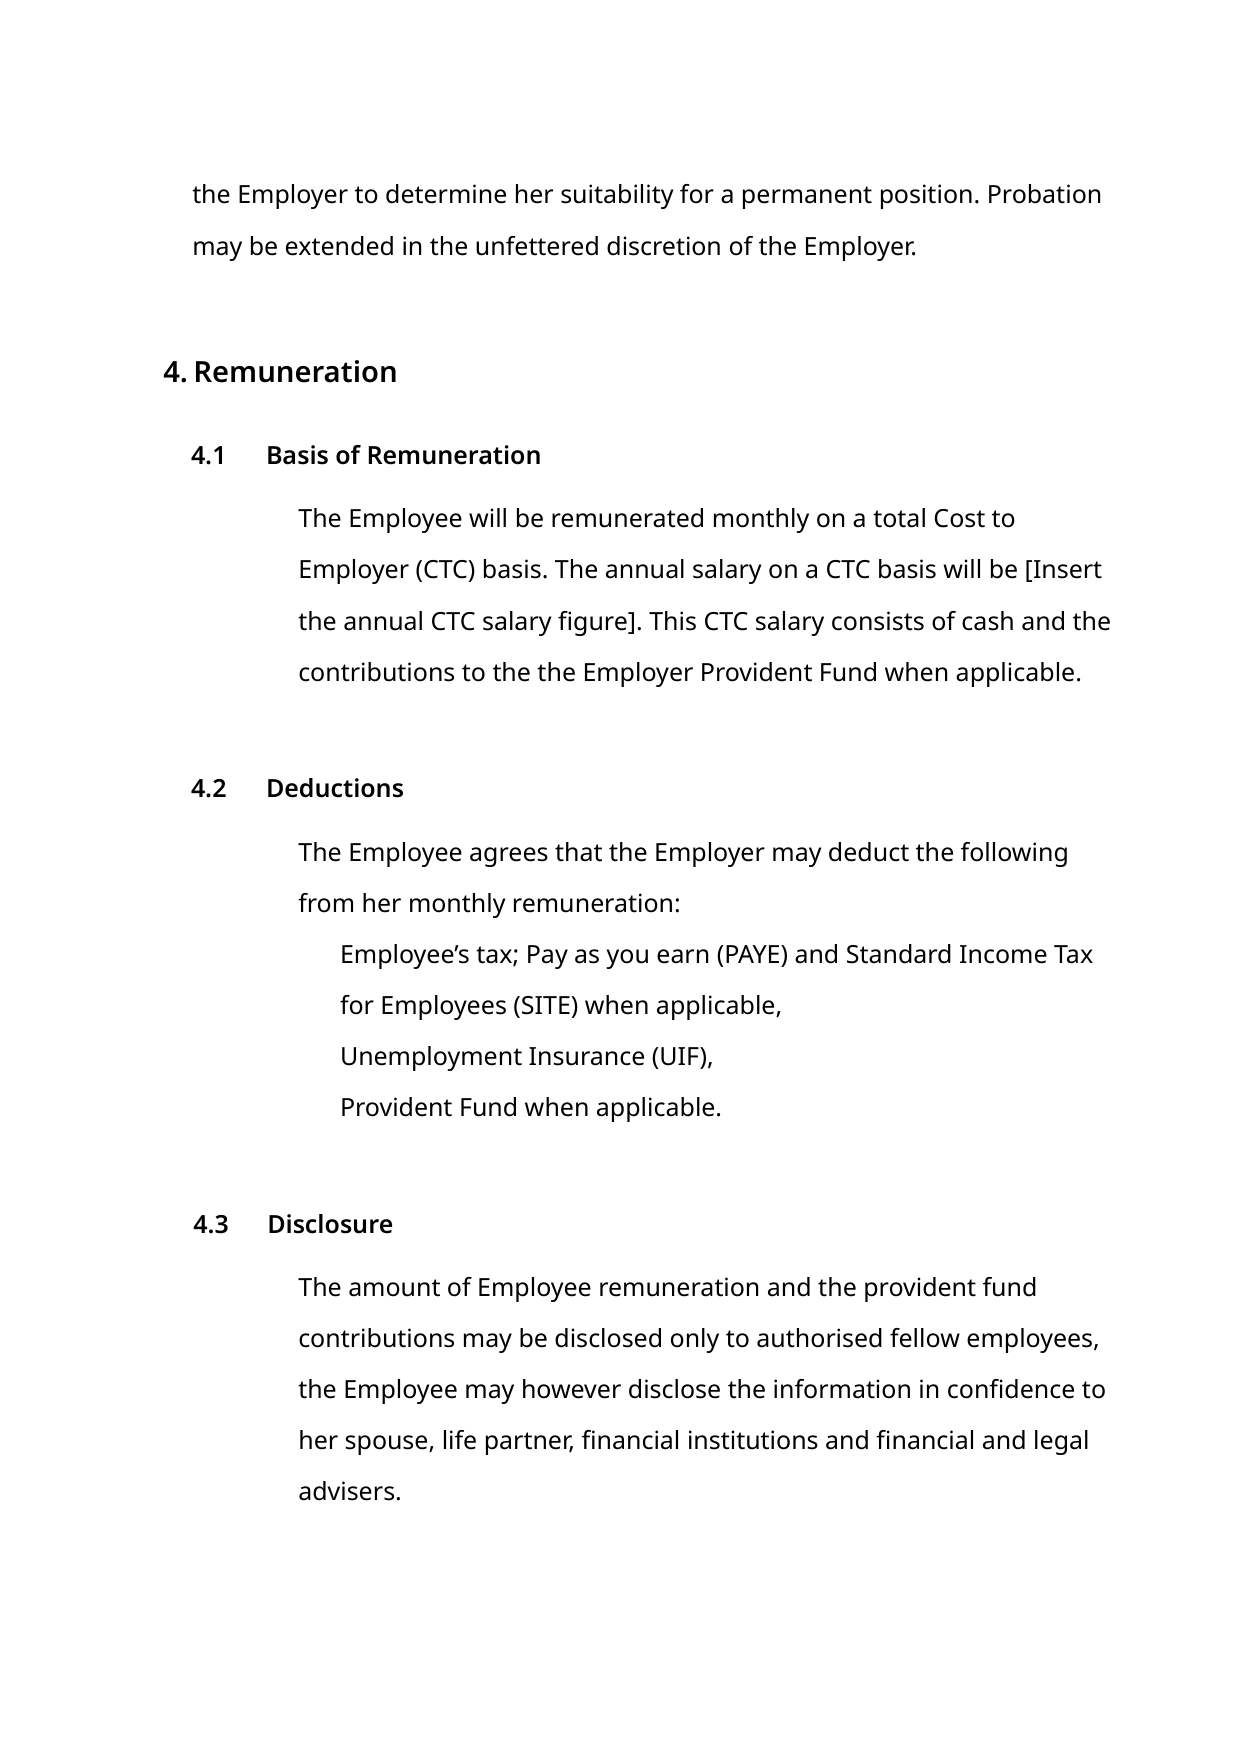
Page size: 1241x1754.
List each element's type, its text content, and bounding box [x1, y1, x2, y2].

list The amount of Employee remuneration and the provident fund contributions may be disclosed only to authorised fellow employees, the Employee may however disclose the information in confidence to her spouse, life partner, financial institutions and financial and legal advisers. [193, 1270, 1122, 1508]
list Provident Fund when applicable. [340, 1090, 1122, 1124]
list The Employee agrees that the Employer may deduct the following from her monthly remuneration: [193, 834, 1122, 919]
text the Employer to determine her suitability for a permanent position. Probation may be extended in the unfettered discretion of the Employer. [192, 177, 1122, 262]
list Unemployment Insurance (UIF), [302, 1039, 1122, 1073]
subtitle Basis of Remuneration [191, 438, 1122, 472]
subtitle Deductions [191, 771, 1122, 805]
list The Employee will be remunerated monthly on a total Cost to Employer (CTC) basis. The annual salary on a CTC basis will be [Insert the annual CTC salary figure]. This CTC salary consists of cash and the contributions to the the Employer Provident Fund when applicable. [193, 501, 1122, 688]
list Employee’s tax; Pay as you earn (PAYE) and Standard Income Tax for Employees (SITE) when applicable, [302, 937, 1122, 1022]
subtitle Disclosure [193, 1206, 1122, 1240]
subtitle Remuneration [163, 351, 1122, 391]
